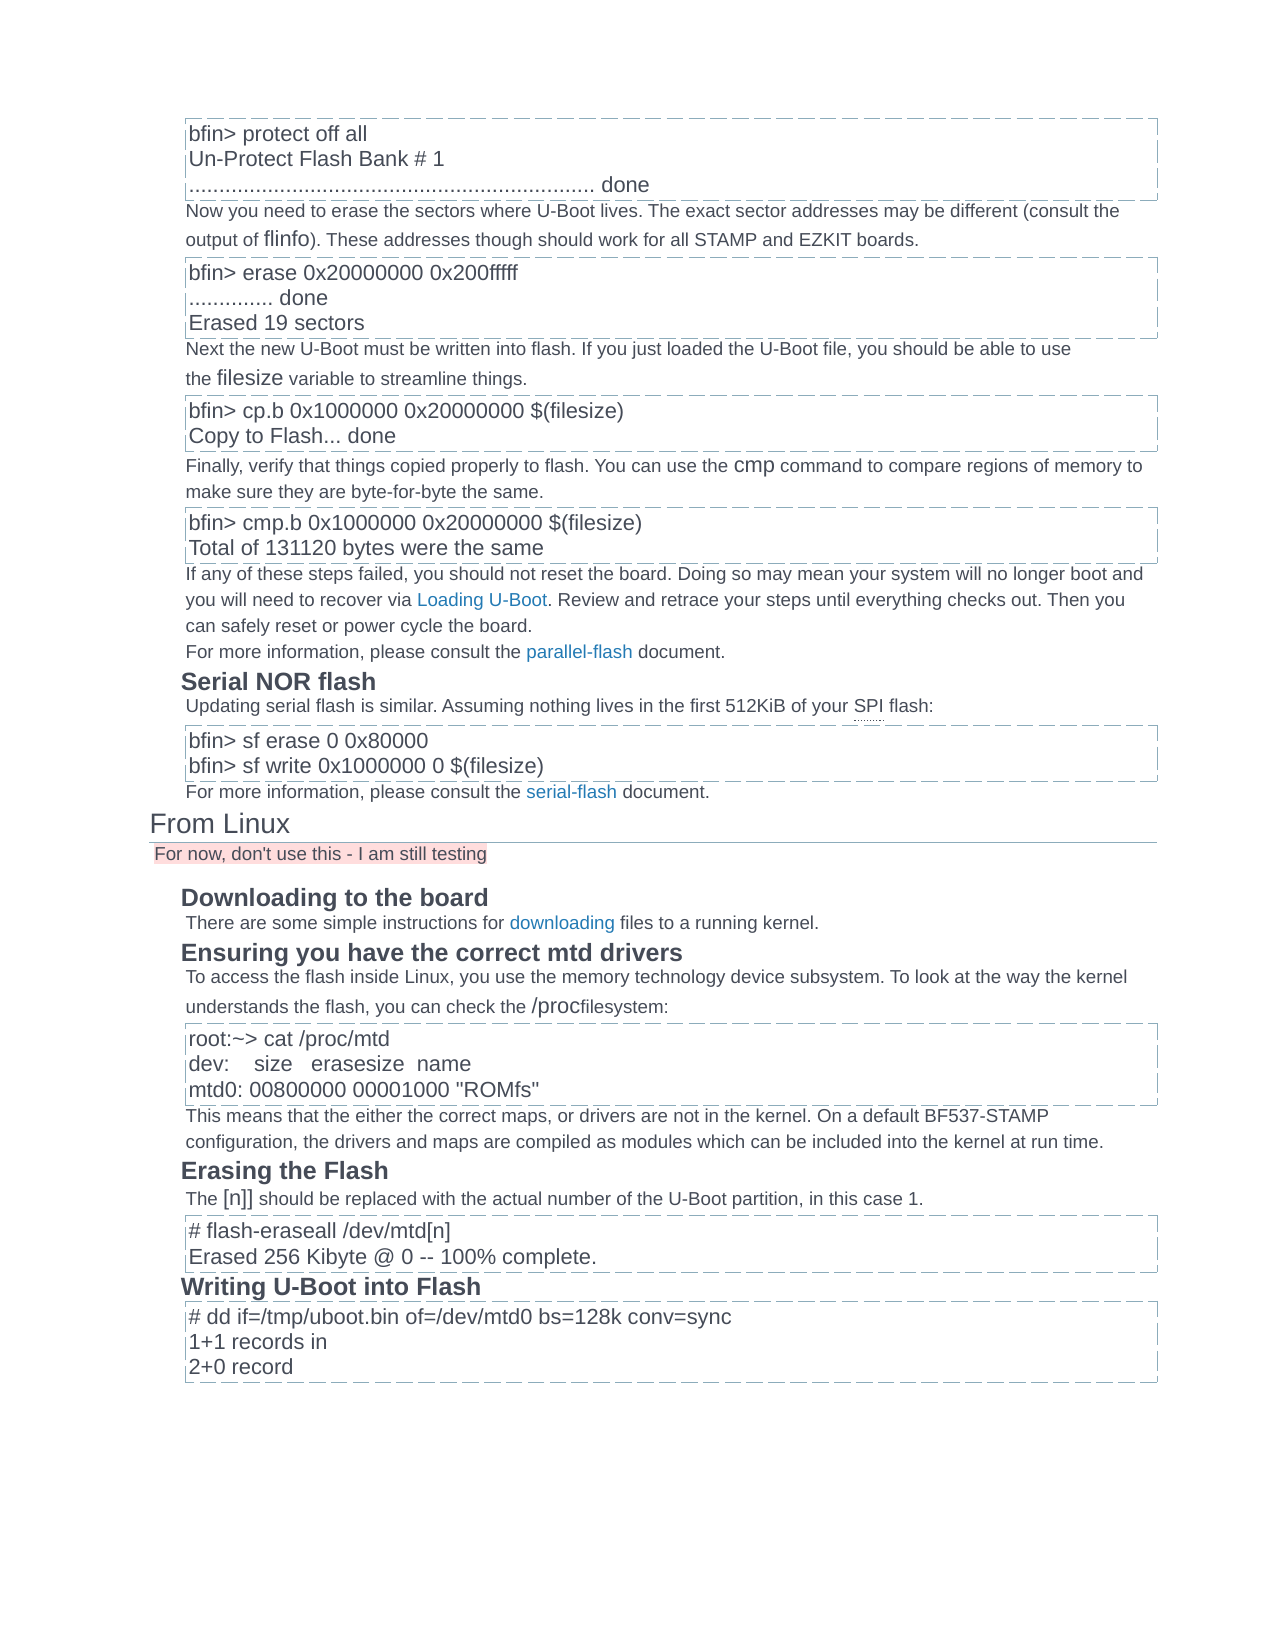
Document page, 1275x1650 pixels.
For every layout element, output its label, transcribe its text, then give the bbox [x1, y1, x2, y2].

text To access the flash inside Linux, you use the memory technology device subsystem. To look at the way the kernel understands the flash, you can check the /procfilesystem: [185, 966, 1157, 1018]
text This means that the either the correct maps, or drivers are not in the kernel. On a default BF537-STAMP configuration, the drivers and maps are compiled as modules which can be included into the kernel at run time. [185, 1105, 1157, 1152]
text Erased 19 sectors [185, 307, 1157, 338]
subtitle Downloading to the board [181, 883, 1157, 912]
text Copy to Flash... done [185, 420, 1157, 451]
text bfin> sf write 0x1000000 0 $(filesize) [185, 750, 1157, 781]
text Now you need to erase the sectors where U-Boot lives. The exact sector addresses may be different (consult the output of flinfo). These addresses though should work for all STAMP and EZKIT boards. [185, 200, 1157, 252]
text ................................................................... done [185, 168, 1157, 200]
text root:~> cat /proc/mtd [185, 1023, 1157, 1048]
subtitle Writing U-Boot into Flash [181, 1272, 1157, 1301]
text # flash-eraseall /dev/mtd[n] [185, 1215, 1157, 1241]
text dev: size erasesize name [185, 1048, 1157, 1073]
text 2+0 record [185, 1351, 1157, 1382]
text There are some simple instructions for downloading files to a running kernel. [185, 912, 1157, 933]
text For now, don't use this - I am still testing [154, 843, 1157, 864]
text The [n]] should be replaced with the actual number of the U-Boot partition, in this case 1. [185, 1185, 1157, 1210]
text mtd0: 00800000 00001000 "ROMfs" [185, 1073, 1157, 1105]
text For more information, please consult the serial-flash document. [185, 781, 1157, 803]
text .............. done [185, 282, 1157, 307]
subtitle Erasing the Flash [181, 1156, 1157, 1185]
text Finally, verify that things copied properly to flash. You can use the cmp command to compare regions of memory to make sure they are byte-for-byte the same. [185, 451, 1157, 502]
text Un-Protect Flash Bank # 1 [185, 143, 1157, 168]
text Erased 256 Kibyte @ 0 -- 100% complete. [185, 1241, 1157, 1272]
text For more information, please consult the parallel-flash document. [185, 641, 1157, 662]
text bfin> cp.b 0x1000000 0x20000000 $(filesize) [185, 395, 1157, 420]
subtitle From Linux [149, 807, 1157, 842]
text # dd if=/tmp/uboot.bin of=/dev/mtd0 bs=128k conv=sync [185, 1301, 1157, 1326]
text bfin> cmp.b 0x1000000 0x20000000 $(filesize) [185, 507, 1157, 532]
text Next the new U-Boot must be written into flash. If you just loaded the U-Boot file, you should be able to use the filesize variable to streamline things. [185, 338, 1157, 390]
text Updating serial flash is similar. Assuming nothing lives in the first 512KiB of your SPI flash: [185, 695, 1157, 720]
text If any of these steps failed, you should not reset the board. Doing so may mean your system will no longer boot and you will need to recover via Loading U-Boot. Review and retrace your steps until everything checks out. Then you can safely reset or power cycle the board. [185, 563, 1157, 636]
text Total of 131120 bytes were the same [185, 532, 1157, 563]
subtitle Ensuring you have the correct mtd drivers [181, 937, 1157, 966]
text bfin> sf erase 0 0x80000 [185, 725, 1157, 750]
text bfin> protect off all [185, 118, 1157, 143]
subtitle Serial NOR flash [181, 667, 1157, 695]
text bfin> erase 0x20000000 0x200fffff [185, 257, 1157, 282]
text 1+1 records in [185, 1326, 1157, 1351]
